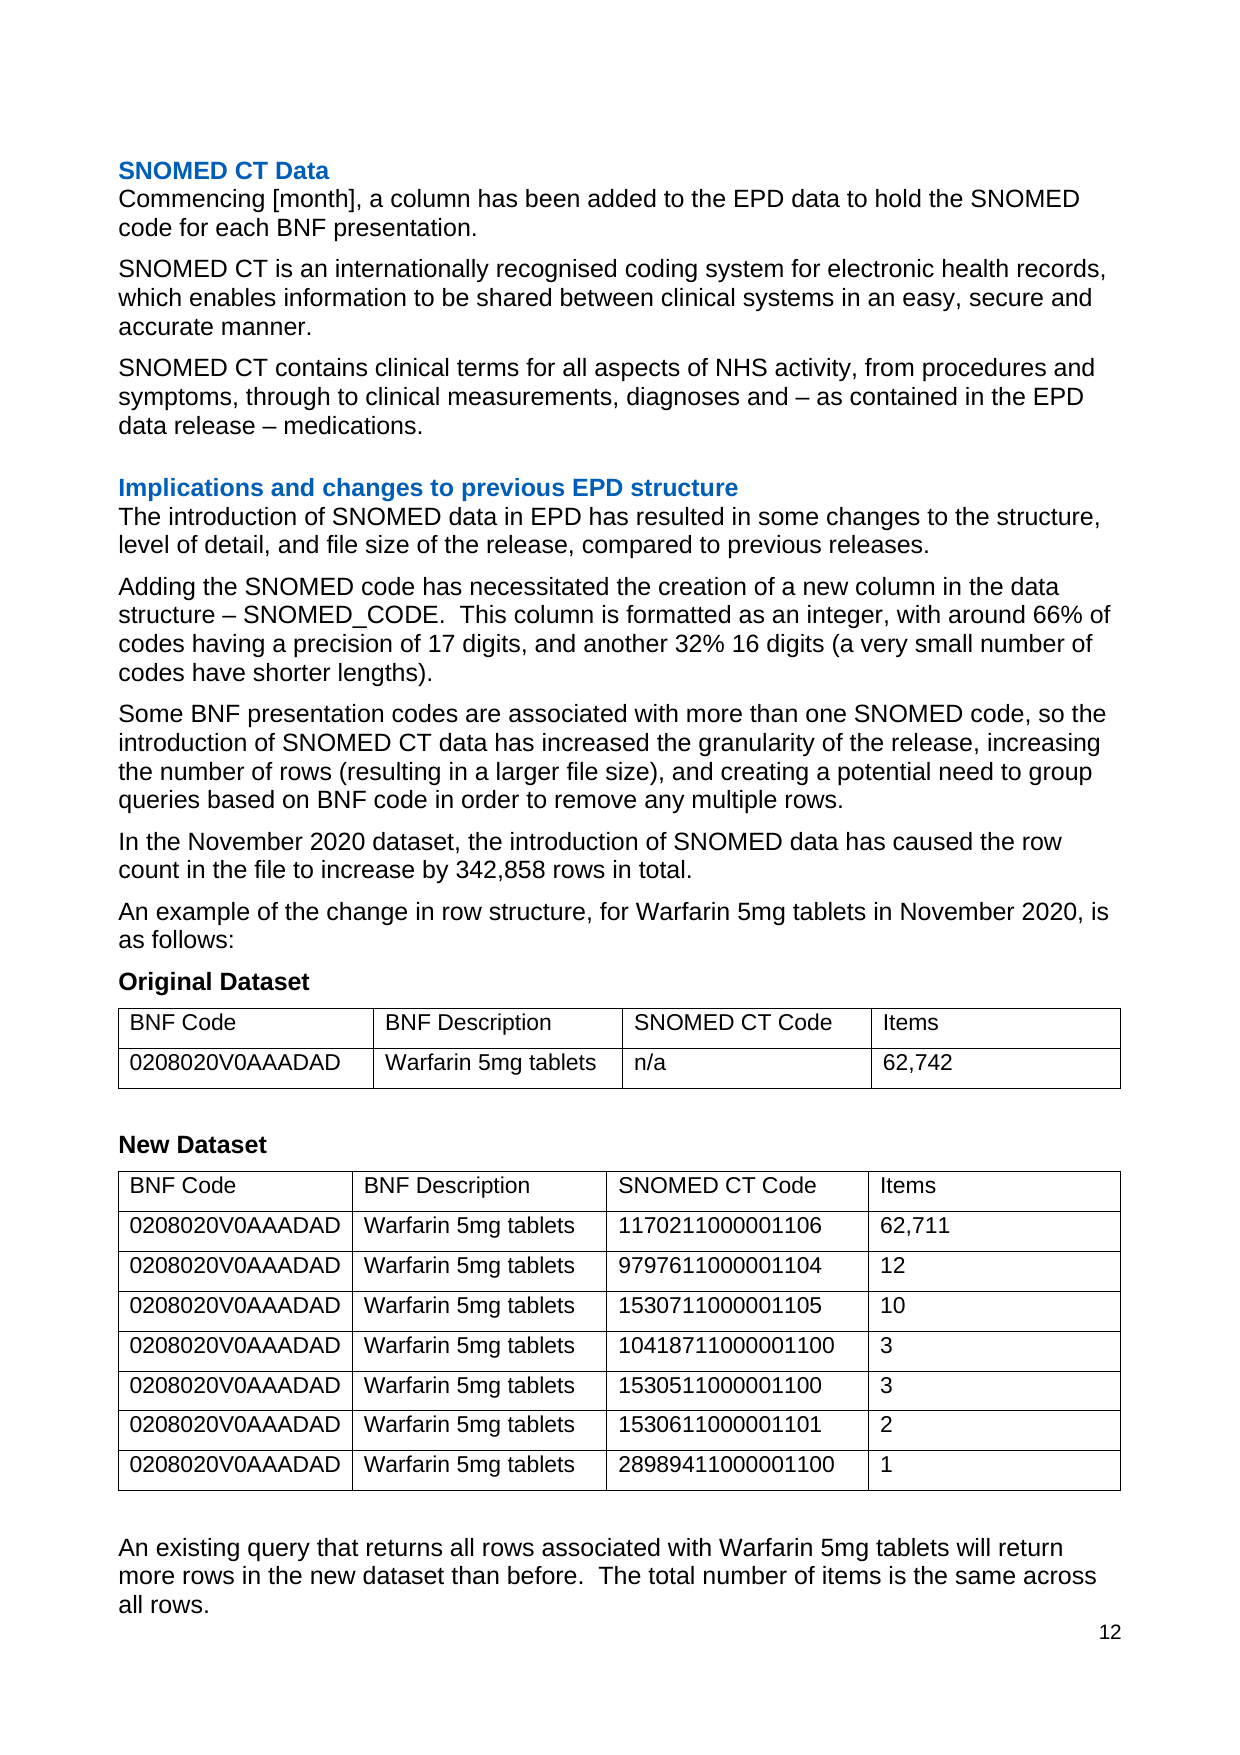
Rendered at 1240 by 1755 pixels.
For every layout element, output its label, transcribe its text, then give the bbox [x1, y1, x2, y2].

text An existing query that returns all rows associated with Warfarin 5mg tablets will return more rows in the new dataset than before. The total number of items is the same across all rows. [118, 1532, 1121, 1619]
table_cell Warfarin 5mg tablets [353, 1372, 606, 1410]
table_cell 0208020V0AAADAD [119, 1372, 352, 1410]
table_header BNF Description [353, 1172, 606, 1211]
subtitle Implications and changes to previous EPD structure [118, 473, 1121, 501]
table_cell 0208020V0AAADAD [119, 1049, 373, 1087]
table_cell Warfarin 5mg tablets [353, 1411, 606, 1450]
table_cell Warfarin 5mg tablets [353, 1252, 606, 1291]
text SNOMED CT is an internationally recognised coding system for electronic health records, which enables information to be shared between clinical systems in an easy, secure and accurate manner. [118, 254, 1121, 341]
table_header SNOMED CT Code [623, 1009, 871, 1048]
table_header Items [872, 1009, 1120, 1048]
table_cell 1170211000001106 [607, 1212, 868, 1251]
table_cell 28989411000001100 [607, 1451, 868, 1490]
table_cell Warfarin 5mg tablets [353, 1212, 606, 1251]
text Original Dataset [118, 966, 1121, 995]
text Some BNF presentation codes are associated with more than one SNOMED code, so the introduction of SNOMED CT data has increased the granularity of the release, increasing the number of rows (resulting in a larger file size), and creating a potential need to group queries based on BNF code in order to remove any multiple rows. [118, 699, 1121, 814]
table_cell 0208020V0AAADAD [119, 1411, 352, 1450]
table_cell 0208020V0AAADAD [119, 1451, 352, 1490]
table_cell 62,711 [869, 1212, 1120, 1251]
table_cell 10418711000001100 [607, 1332, 868, 1371]
table_cell 0208020V0AAADAD [119, 1212, 352, 1251]
table_cell 9797611000001104 [607, 1252, 868, 1291]
table_cell Warfarin 5mg tablets [353, 1332, 606, 1371]
table_cell 3 [869, 1372, 1120, 1410]
table_cell 2 [869, 1411, 1120, 1450]
table_cell 62,742 [872, 1049, 1120, 1087]
table_cell 0208020V0AAADAD [119, 1332, 352, 1371]
text In the November 2020 dataset, the introduction of SNOMED data has caused the row count in the file to increase by 342,858 rows in total. [118, 826, 1121, 884]
table_cell 0208020V0AAADAD [119, 1252, 352, 1291]
table_cell 1 [869, 1451, 1120, 1490]
text SNOMED CT contains clinical terms for all aspects of NHS activity, from procedures and symptoms, through to clinical measurements, diagnoses and – as contained in the EPD data release – medications. [118, 353, 1121, 439]
table_cell n/a [623, 1049, 871, 1087]
table_cell 1530511000001100 [607, 1372, 868, 1410]
table_cell Warfarin 5mg tablets [374, 1049, 622, 1087]
table_cell 12 [869, 1252, 1120, 1291]
table_header BNF Code [119, 1009, 373, 1048]
table_header Items [869, 1172, 1120, 1211]
table_cell 10 [869, 1292, 1120, 1331]
text New Dataset [118, 1130, 1121, 1158]
table_cell 1530711000001105 [607, 1292, 868, 1331]
table_cell Warfarin 5mg tablets [353, 1292, 606, 1331]
table_cell 1530611000001101 [607, 1411, 868, 1450]
table_header BNF Description [374, 1009, 622, 1048]
subtitle SNOMED CT Data [118, 156, 1121, 184]
table_cell 0208020V0AAADAD [119, 1292, 352, 1331]
text The introduction of SNOMED data in EPD has resulted in some changes to the structure, level of detail, and file size of the release, compared to previous releases. [118, 501, 1121, 559]
text Commencing [month], a column has been added to the EPD data to hold the SNOMED code for each BNF presentation. [118, 184, 1121, 242]
table_cell Warfarin 5mg tablets [353, 1451, 606, 1490]
text An example of the change in row structure, for Warfarin 5mg tablets in November 2020, is as follows: [118, 896, 1121, 954]
table_header SNOMED CT Code [607, 1172, 868, 1211]
text Adding the SNOMED code has necessitated the creation of a new column in the data structure – SNOMED_CODE. This column is formatted as an integer, with around 66% of codes having a precision of 17 digits, and another 32% 16 digits (a very small number of codes have shorter lengths). [118, 571, 1121, 686]
table_header BNF Code [119, 1172, 352, 1211]
table_cell 3 [869, 1332, 1120, 1371]
